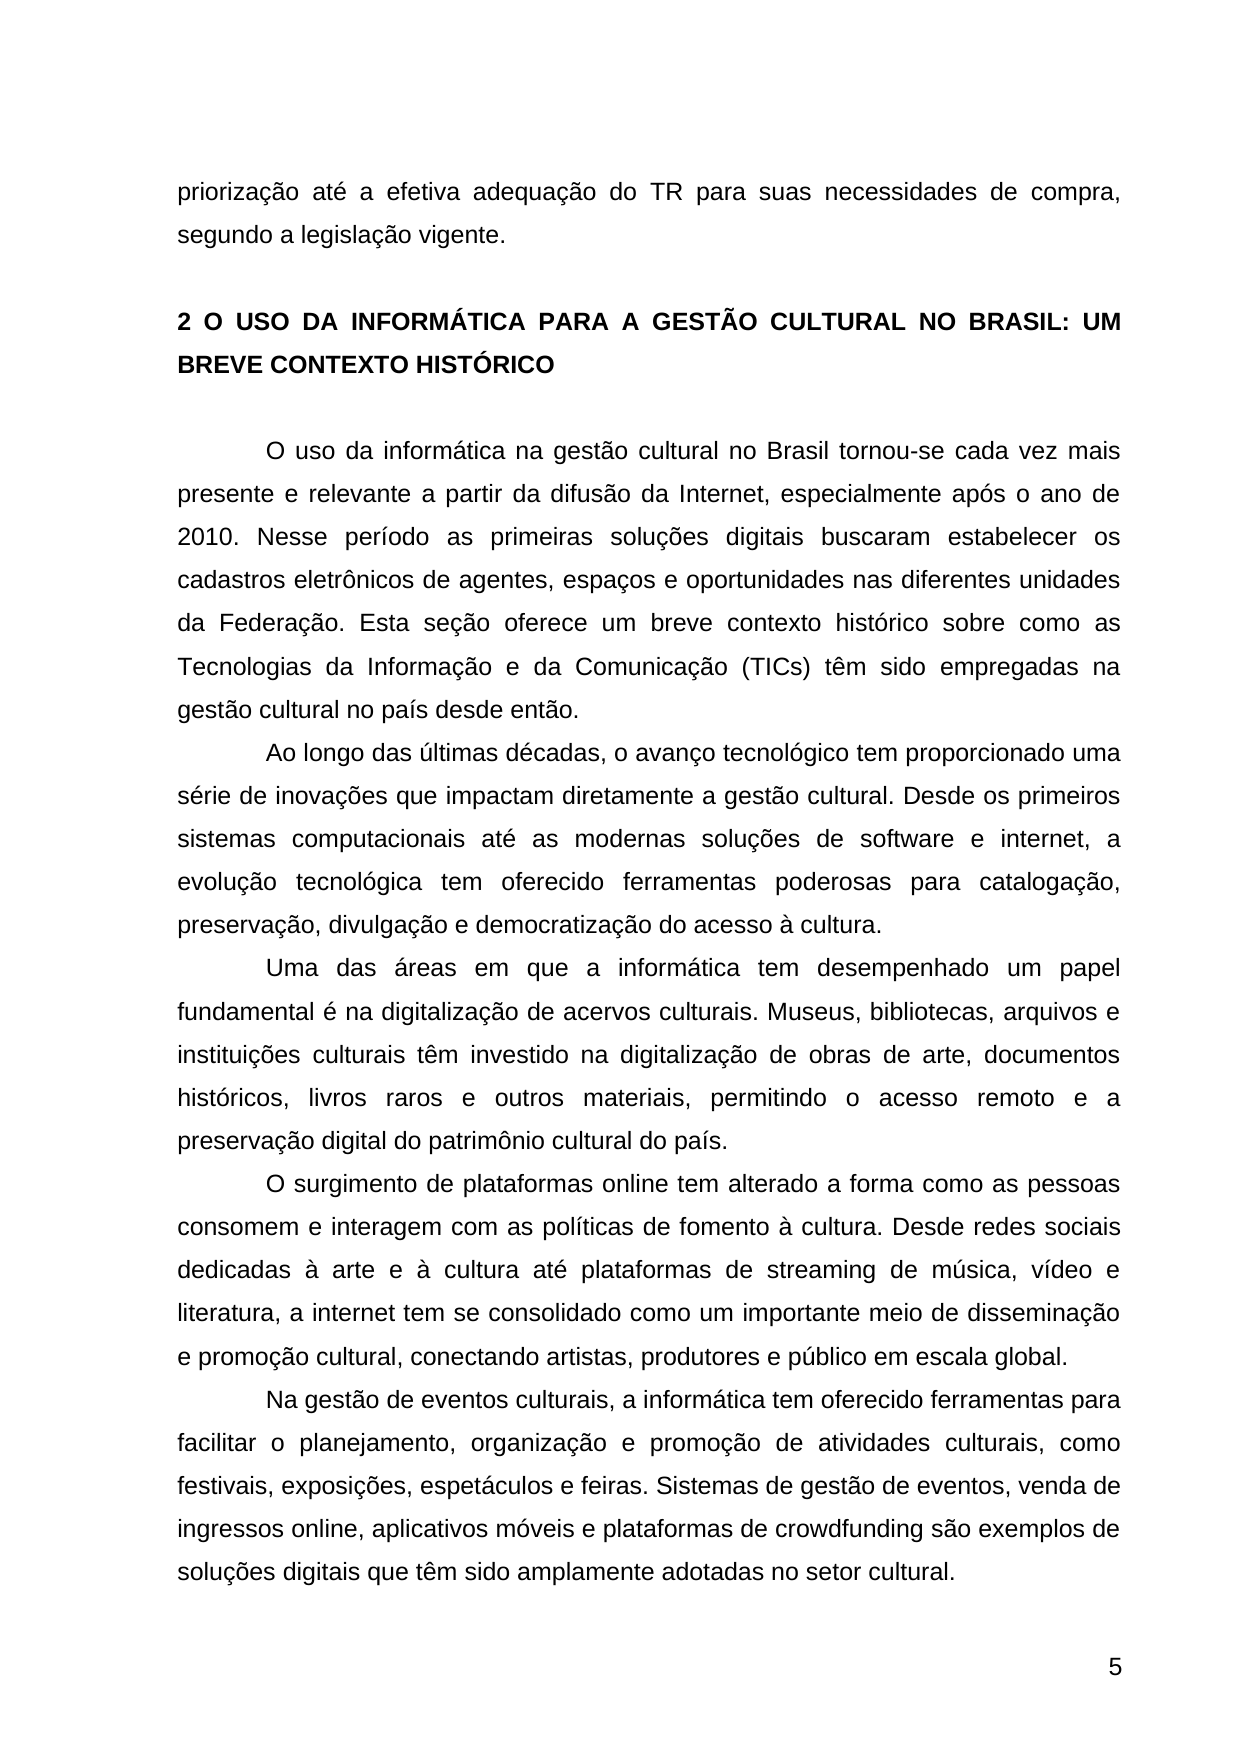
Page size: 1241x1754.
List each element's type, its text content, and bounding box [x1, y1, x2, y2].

text Ao longo das últimas décadas, o avanço tecnológico tem proporcionado uma série de inovações que impactam diretamente a gestão cultural. Desde os primeiros sistemas computacionais até as modernas soluções de software e internet, a evolução tecnológica tem oferecido ferramentas poderosas para catalogação, preservação, divulgação e democratização do acesso à cultura. [177, 738, 1122, 939]
text Uma das áreas em que a informática tem desempenhado um papel fundamental é na digitalização de acervos culturais. Museus, bibliotecas, arquivos e instituições culturais têm investido na digitalização de obras de arte, documentos históricos, livros raros e outros materiais, permitindo o acesso remoto e a preservação digital do patrimônio cultural do país. [177, 953, 1122, 1154]
text Na gestão de eventos culturais, a informática tem oferecido ferramentas para facilitar o planejamento, organização e promoção de atividades culturais, como festivais, exposições, espetáculos e feiras. Sistemas de gestão de eventos, venda de ingressos online, aplicativos móveis e plataformas de crowdfunding são exemplos de soluções digitais que têm sido amplamente adotadas no setor cultural. [177, 1384, 1122, 1586]
text O uso da informática na gestão cultural no Brasil tornou-se cada vez mais presente e relevante a partir da difusão da Internet, especialmente após o ano de 2010. Nesse período as primeiras soluções digitais buscaram estabelecer os cadastros eletrônicos de agentes, espaços e oportunidades nas diferentes unidades da Federação. Esta seção oferece um breve contexto histórico sobre como as Tecnologias da Informação e da Comunicação (TICs) têm sido empregadas na gestão cultural no país desde então. [177, 436, 1122, 723]
subtitle 2 O USO DA INFORMÁTICA PARA A GESTÃO CULTURAL NO BRASIL: UM BREVE CONTEXTO HISTÓRICO [177, 306, 1122, 378]
text O surgimento de plataformas online tem alterado a forma como as pessoas consomem e interagem com as políticas de fomento à cultura. Desde redes sociais dedicadas à arte e à cultura até plataformas de streaming de música, vídeo e literatura, a internet tem se consolidado como um importante meio de disseminação e promoção cultural, conectando artistas, produtores e público em escala global. [177, 1169, 1122, 1370]
text priorização até a efetiva adequação do TR para suas necessidades de compra, segundo a legislação vigente. [177, 177, 1122, 249]
